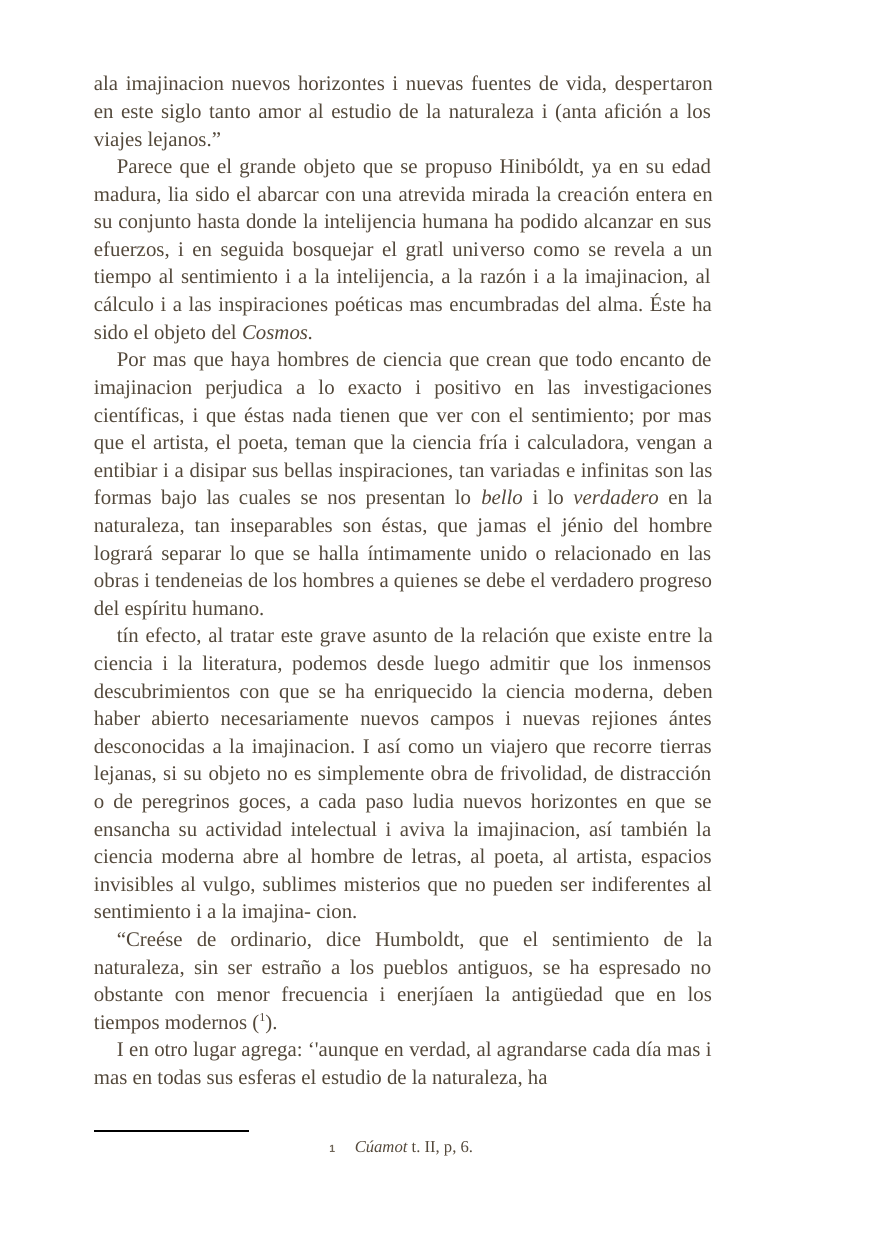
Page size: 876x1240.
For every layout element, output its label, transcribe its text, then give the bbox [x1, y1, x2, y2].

text Parece que el grande objeto que se propuso Hinibóldt, ya en su edad madura, lia sido el abarcar con una atrevida mirada la crea­ción entera en su conjunto hasta donde la intelijencia humana ha podido alcanzar en sus efuerzos, i en seguida bosquejar el gratl uni­verso como se revela a un tiempo al sentimiento i a la intelijencia, a la razón i a la imajinacion, al cálculo i a las inspiraciones poéticas mas encumbradas del alma. Éste ha sido el objeto del Cosmos. [94, 154, 713, 344]
text Por mas que haya hombres de ciencia que crean que todo encanto de imajinacion perjudica a lo exacto i positivo en las investigaciones científicas, i que éstas nada tienen que ver con el sentimiento; por mas que el artista, el poeta, teman que la ciencia fría i calcula­dora, vengan a entibiar i a disipar sus bellas inspiraciones, tan varia­das e infinitas son las formas bajo las cuales se nos presentan lo bello i lo verdadero en la naturaleza, tan inseparables son éstas, que ja­mas el jénio del hombre logrará separar lo que se halla íntimamente unido o relacionado en las obras i tendeneias de los hombres a quie­nes se debe el verdadero progreso del espíritu humano. [94, 347, 713, 620]
text ala imajinacion nuevos horizontes i nuevas fuentes de vida, desper­taron en este siglo tanto amor al estudio de la naturaleza i (anta afición a los viajes lejanos.” [94, 71, 713, 151]
text Cúamot t. II, p, 6. [94, 1137, 713, 1156]
text “Creése de ordinario, dice Humboldt, que el sentimiento de la naturaleza, sin ser estraño a los pueblos antiguos, se ha espresado no obstante con menor frecuencia i enerjíaen la antigüedad que en los tiempos modernos (). [94, 927, 713, 1034]
text I en otro lugar agrega: ‘'aunque en verdad, al agrandarse cada día mas i mas en todas sus esferas el estudio de la naturaleza, ha [94, 1037, 713, 1089]
text tín efecto, al tratar este grave asunto de la relación que existe en­tre la ciencia i la literatura, podemos desde luego admitir que los inmensos descubrimientos con que se ha enriquecido la ciencia mo­derna, deben haber abierto necesariamente nuevos campos i nuevas rejiones ántes desconocidas a la imajinacion. I así como un viajero que recorre tierras lejanas, si su objeto no es simplemente obra de frivolidad, de distracción o de peregrinos goces, a cada paso ludia nuevos horizontes en que se ensancha su actividad intelectual i aviva la imajinacion, así también la ciencia moderna abre al hombre de letras, al poeta, al artista, espacios invisibles al vulgo, sublimes mis­terios que no pueden ser indiferentes al sentimiento i a la imajina- cion. [94, 623, 713, 923]
